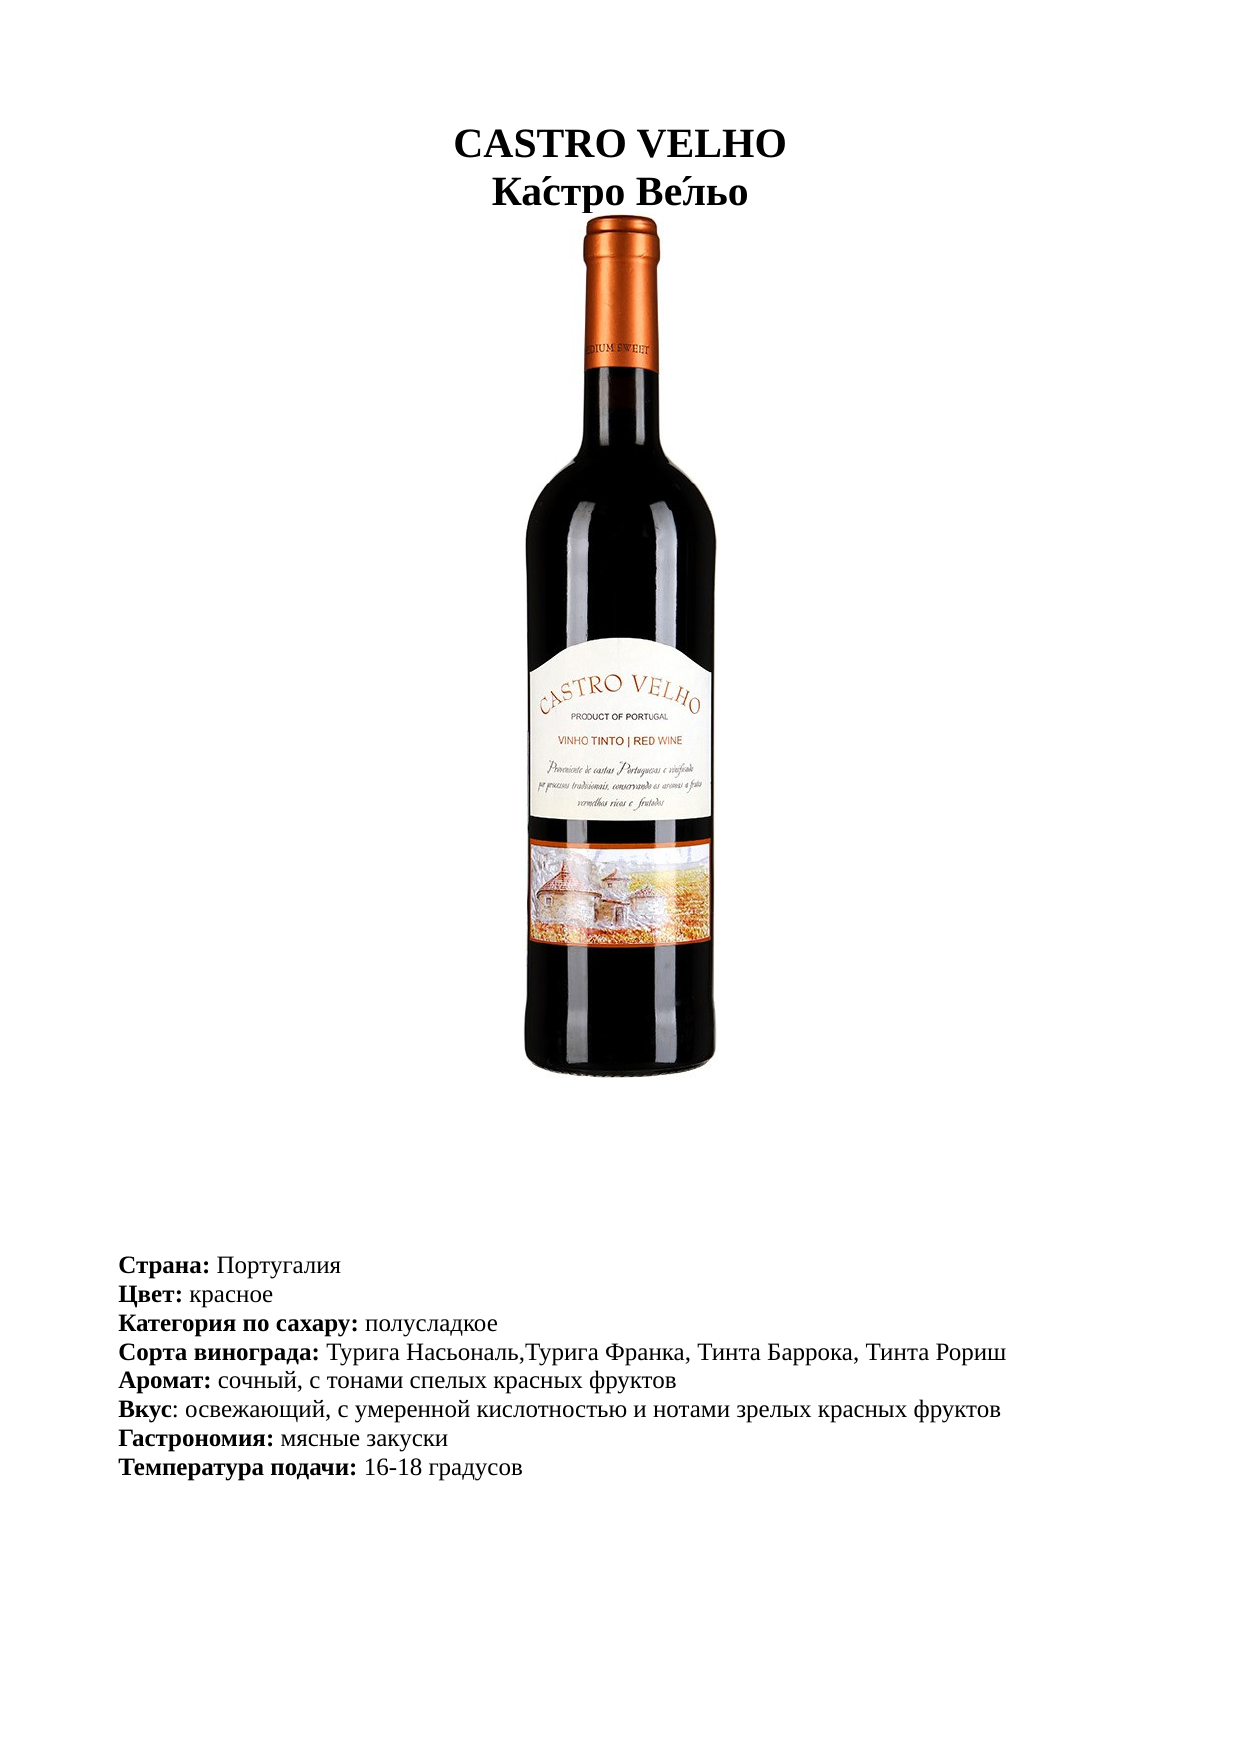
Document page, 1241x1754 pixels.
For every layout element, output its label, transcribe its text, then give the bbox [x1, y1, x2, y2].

text Аромат: сочный, с тонами спелых красных фруктов [118, 1365, 1122, 1394]
text Страна: Португалия [118, 1250, 1122, 1279]
text Цвет: красное [118, 1279, 1122, 1308]
text Сорта винограда: Турига Насьональ,Турига Франка, Тинта Баррока, Тинта Рориш [118, 1337, 1122, 1365]
text Гастрономия: мясные закуски [118, 1423, 1122, 1452]
text Категория по сахару: полусладкое [118, 1308, 1122, 1337]
text Температура подачи: 16-18 градусов [118, 1452, 1122, 1480]
text CASTRO VELHO [118, 118, 1122, 166]
text Ка́стро Ве́льо [118, 166, 1122, 214]
picture [522, 213, 718, 1078]
text Вкус: освежающий, с умеренной кислотностью и нотами зрелых красных фруктов [118, 1394, 1122, 1423]
